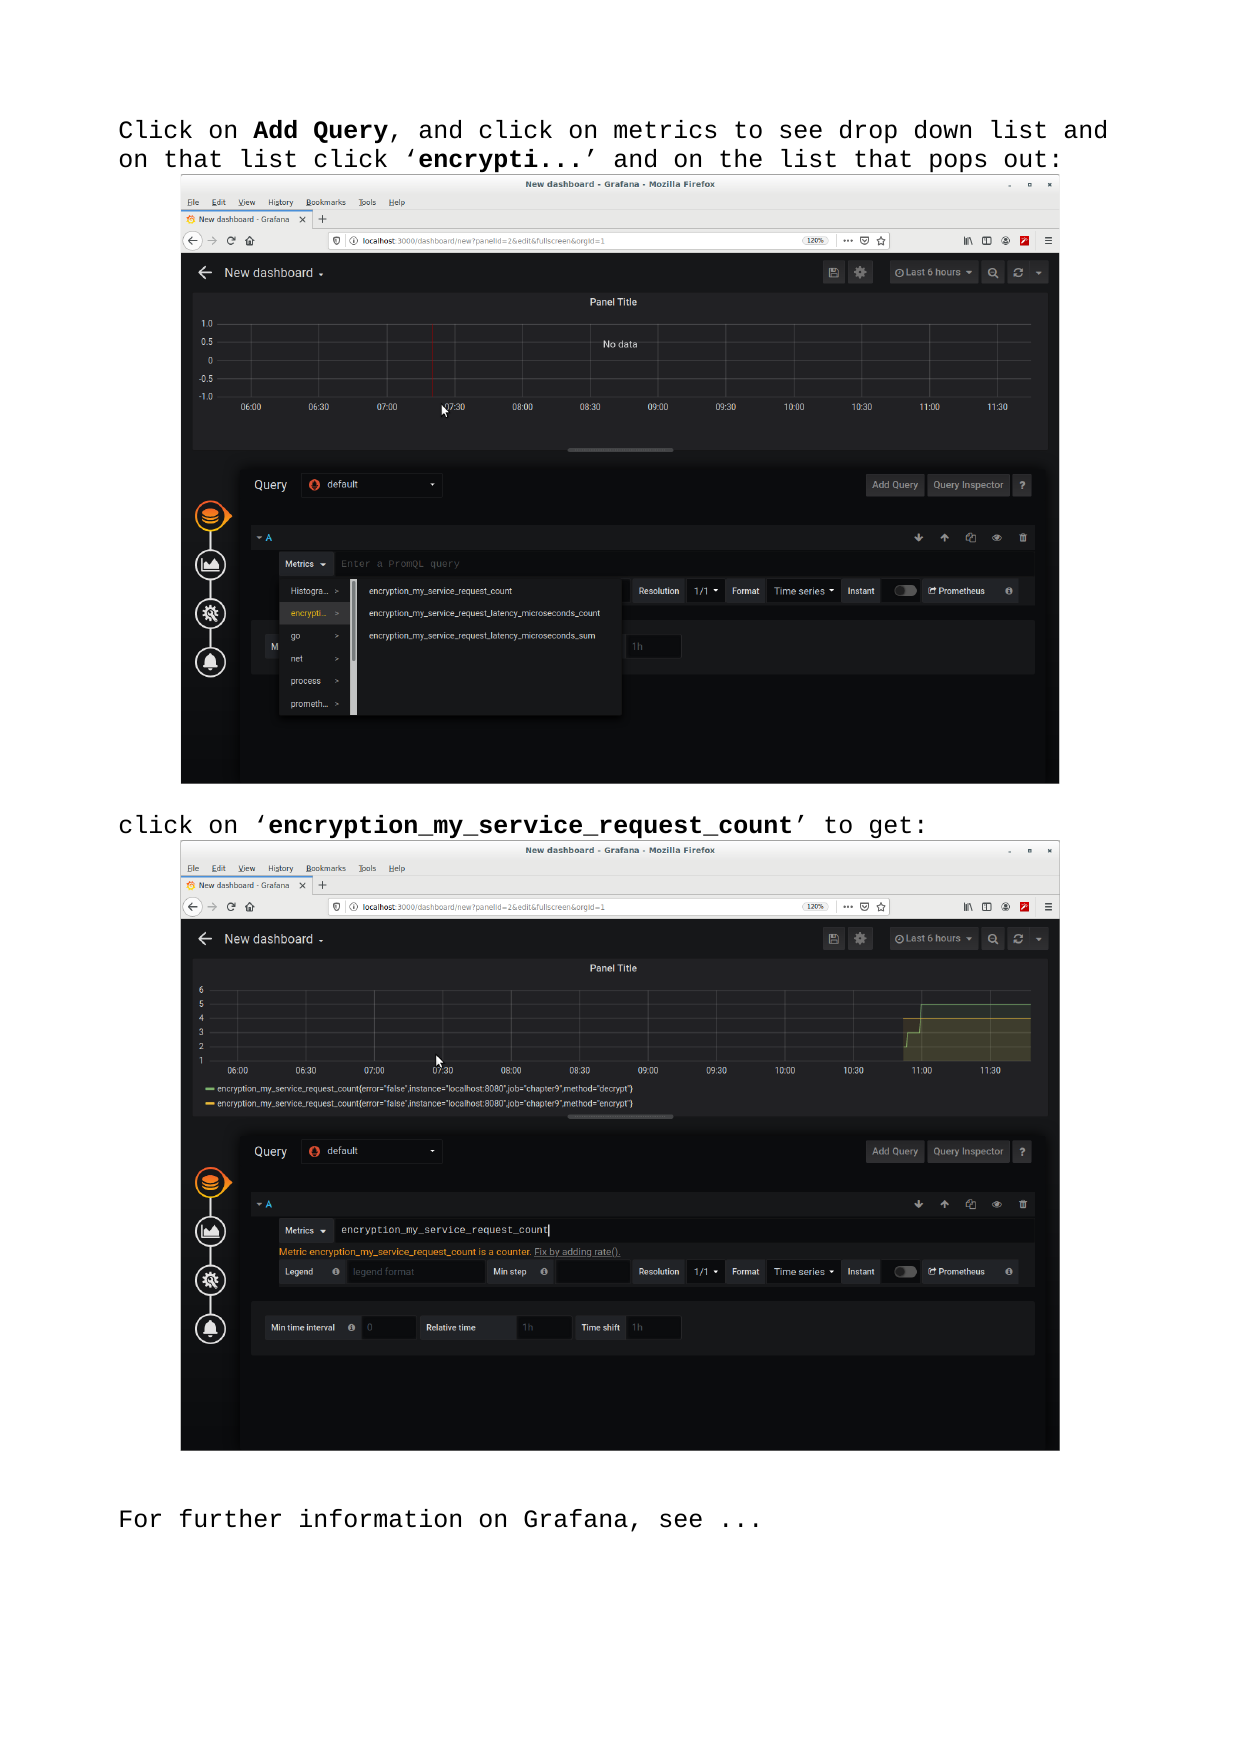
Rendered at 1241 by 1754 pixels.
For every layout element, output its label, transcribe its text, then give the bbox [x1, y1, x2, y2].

text For further information on Grafana, see ... [118, 1507, 1122, 1535]
text Click on Add Query, and click on metrics to see drop down list and on that list click ‘encrypti...’ and on the list that pops out: [118, 118, 1122, 175]
picture [180, 174, 1060, 784]
picture [180, 840, 1060, 1451]
text click on ‘encryption_my_service_request_count’ to get: [118, 812, 1122, 841]
